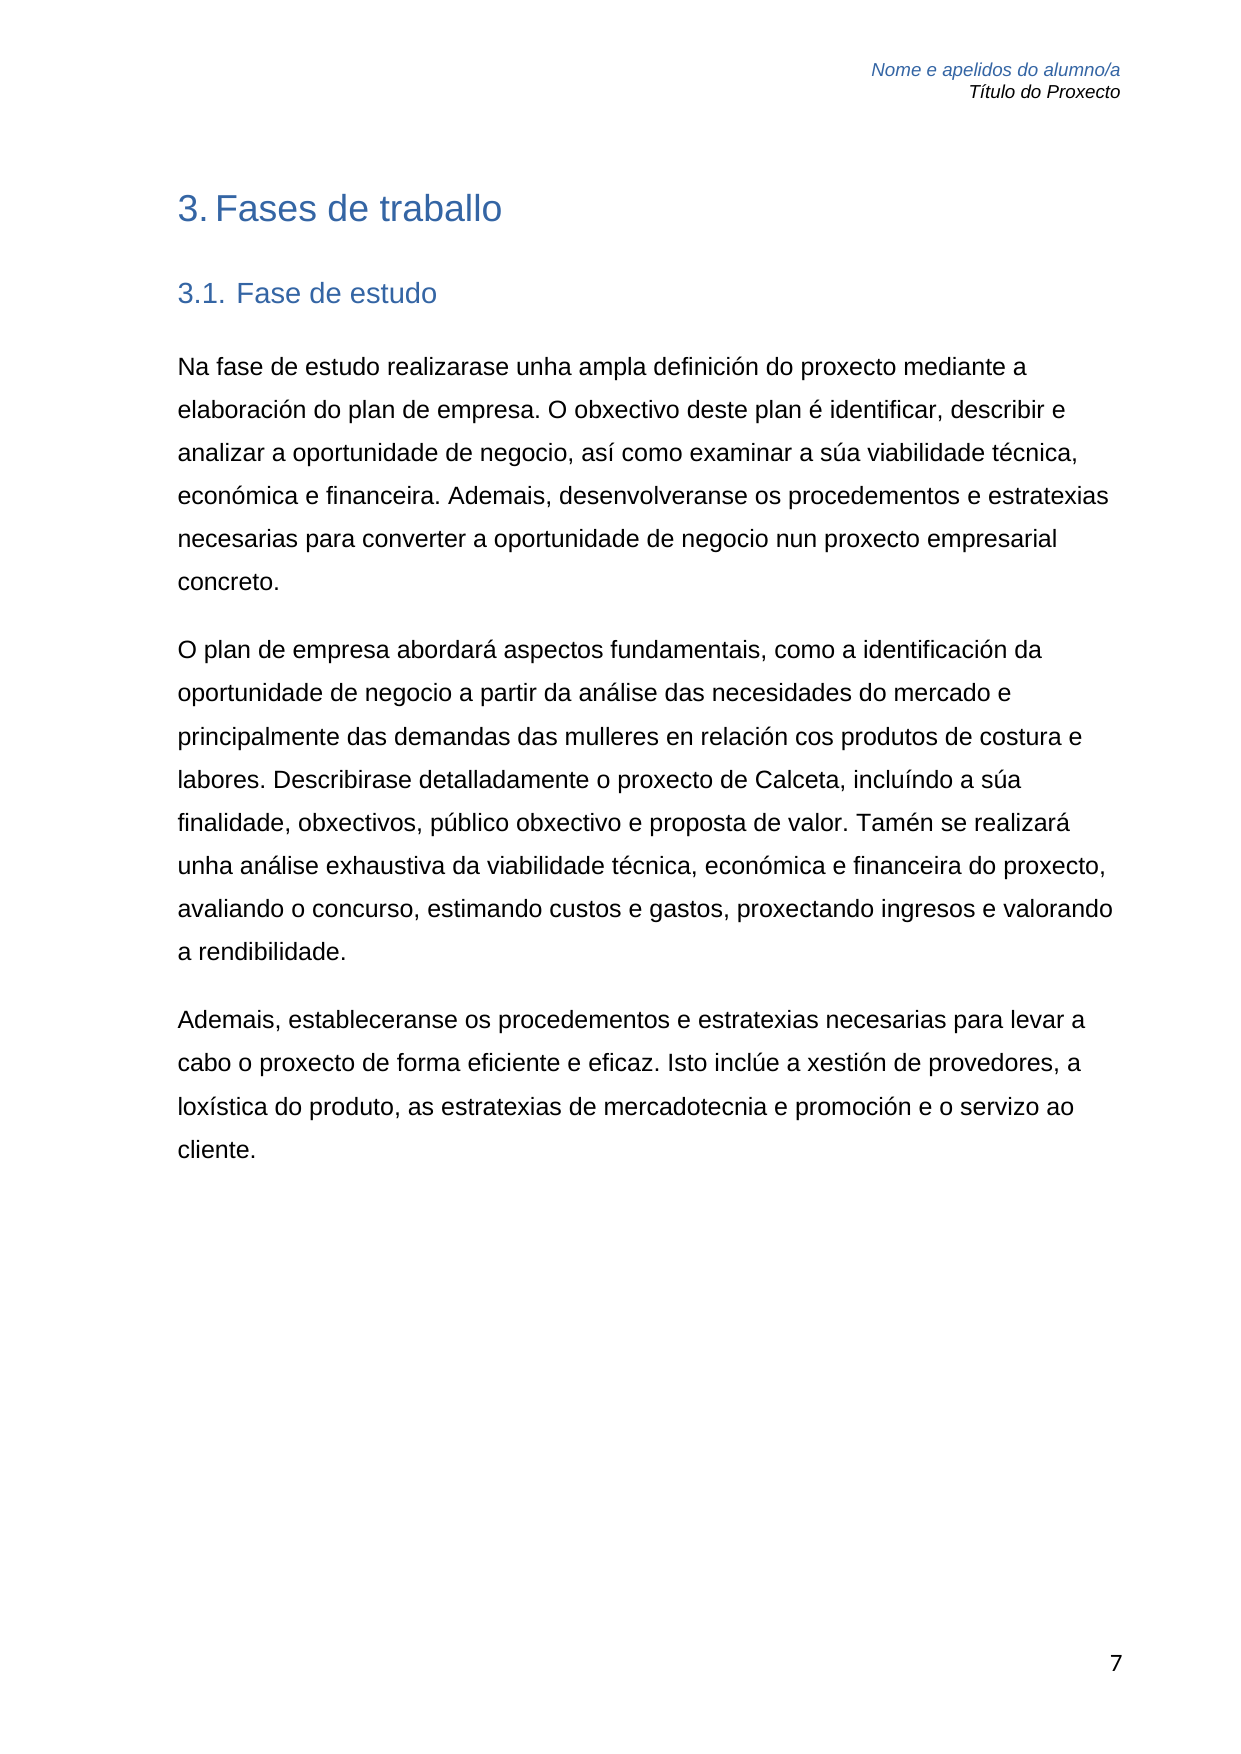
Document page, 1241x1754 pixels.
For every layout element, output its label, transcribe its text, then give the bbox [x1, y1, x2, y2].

text O plan de empresa abordará aspectos fundamentais, como a identificación da oportunidade de negocio a partir da análise das necesidades do mercado e principalmente das demandas das mulleres en relación cos produtos de costura e labores. Describirase detalladamente o proxecto de Calceta, incluíndo a súa finalidade, obxectivos, público obxectivo e proposta de valor. Tamén se realizará unha análise exhaustiva da viabilidade técnica, económica e financeira do proxecto, avaliando o concurso, estimando custos e gastos, proxectando ingresos e valorando a rendibilidade. [177, 635, 1122, 966]
text Ademais, estableceranse os procedementos e estratexias necesarias para levar a cabo o proxecto de forma eficiente e eficaz. Isto inclúe a xestión de provedores, a loxística do produto, as estratexias de mercadotecnia e promoción e o servizo ao cliente. [177, 1005, 1122, 1163]
subtitle Fases de traballo [177, 187, 1122, 230]
subtitle Fase de estudo [177, 276, 1122, 310]
text Na fase de estudo realizarase unha ampla definición do proxecto mediante a elaboración do plan de empresa. O obxectivo deste plan é identificar, describir e analizar a oportunidade de negocio, así como examinar a súa viabilidade técnica, económica e financeira. Ademais, desenvolveranse os procedementos e estratexias necesarias para converter a oportunidade de negocio nun proxecto empresarial concreto. [177, 352, 1122, 596]
